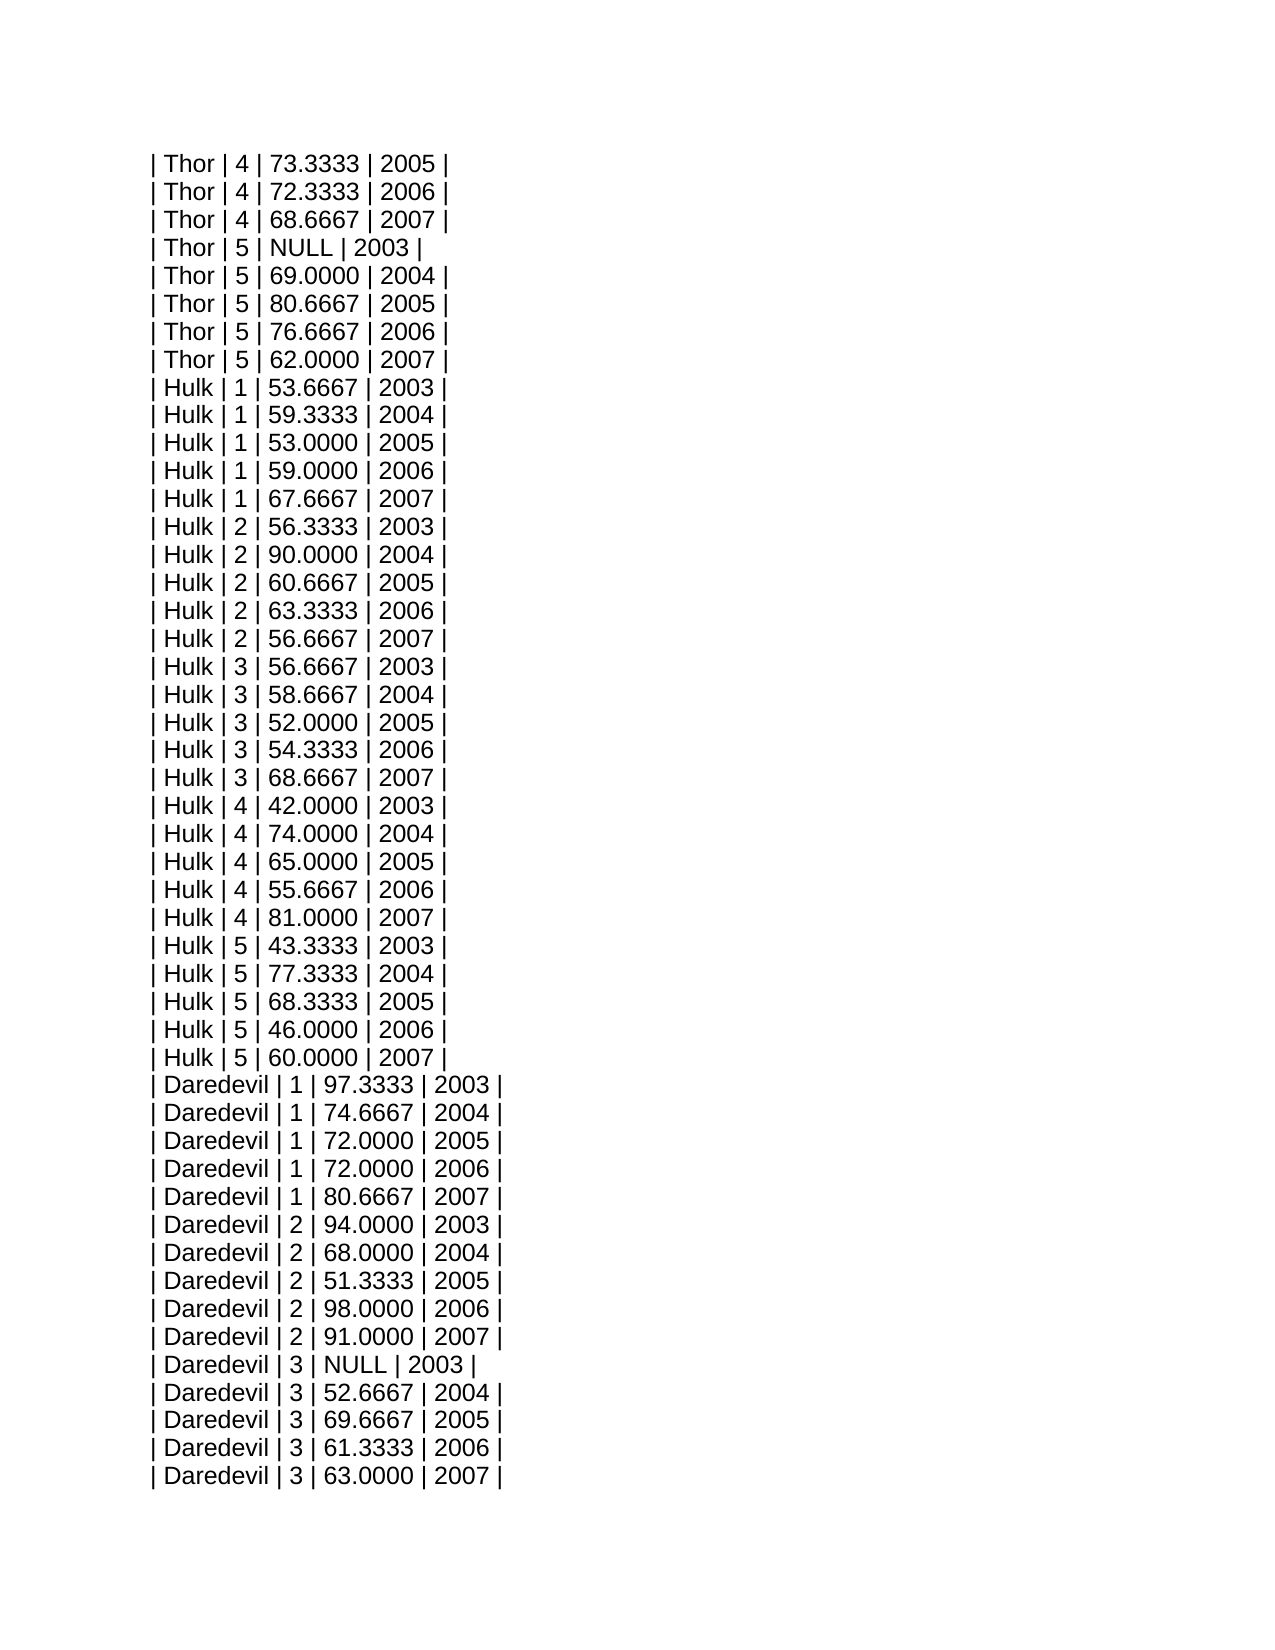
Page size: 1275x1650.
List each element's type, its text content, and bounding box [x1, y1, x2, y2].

text | Hulk | 1 | 59.0000 | 2006 | [150, 457, 1125, 485]
text | Hulk | 4 | 42.0000 | 2003 | [150, 792, 1125, 820]
text | Daredevil | 3 | 52.6667 | 2004 | [150, 1378, 1125, 1406]
text | Hulk | 4 | 55.6667 | 2006 | [150, 876, 1125, 904]
text | Daredevil | 2 | 68.0000 | 2004 | [150, 1239, 1125, 1267]
text | Thor | 4 | 73.3333 | 2005 | [150, 150, 1125, 178]
text | Hulk | 4 | 74.0000 | 2004 | [150, 820, 1125, 848]
text | Hulk | 3 | 54.3333 | 2006 | [150, 736, 1125, 764]
text | Thor | 4 | 72.3333 | 2006 | [150, 178, 1125, 206]
text | Hulk | 4 | 65.0000 | 2005 | [150, 848, 1125, 876]
text | Hulk | 3 | 58.6667 | 2004 | [150, 680, 1125, 708]
text | Thor | 5 | 69.0000 | 2004 | [150, 262, 1125, 289]
text | Thor | 4 | 68.6667 | 2007 | [150, 206, 1125, 234]
text | Daredevil | 2 | 94.0000 | 2003 | [150, 1211, 1125, 1239]
text | Daredevil | 2 | 51.3333 | 2005 | [150, 1267, 1125, 1294]
text | Hulk | 1 | 59.3333 | 2004 | [150, 401, 1125, 429]
text | Hulk | 1 | 53.6667 | 2003 | [150, 373, 1125, 401]
text | Hulk | 4 | 81.0000 | 2007 | [150, 904, 1125, 932]
text | Hulk | 2 | 90.0000 | 2004 | [150, 541, 1125, 569]
text | Hulk | 2 | 63.3333 | 2006 | [150, 597, 1125, 624]
text | Hulk | 2 | 56.6667 | 2007 | [150, 624, 1125, 652]
text | Daredevil | 3 | 61.3333 | 2006 | [150, 1434, 1125, 1462]
text | Daredevil | 1 | 74.6667 | 2004 | [150, 1099, 1125, 1127]
text | Hulk | 3 | 52.0000 | 2005 | [150, 708, 1125, 736]
text | Daredevil | 2 | 98.0000 | 2006 | [150, 1294, 1125, 1322]
text | Thor | 5 | 62.0000 | 2007 | [150, 345, 1125, 373]
text | Thor | 5 | NULL | 2003 | [150, 234, 1125, 262]
text | Hulk | 5 | 60.0000 | 2007 | [150, 1043, 1125, 1071]
text | Daredevil | 1 | 72.0000 | 2005 | [150, 1127, 1125, 1155]
text | Hulk | 2 | 60.6667 | 2005 | [150, 569, 1125, 597]
text | Daredevil | 3 | NULL | 2003 | [150, 1350, 1125, 1378]
text | Hulk | 3 | 68.6667 | 2007 | [150, 764, 1125, 792]
text | Hulk | 3 | 56.6667 | 2003 | [150, 652, 1125, 680]
text | Daredevil | 2 | 91.0000 | 2007 | [150, 1322, 1125, 1350]
text | Hulk | 5 | 43.3333 | 2003 | [150, 932, 1125, 959]
text | Hulk | 1 | 53.0000 | 2005 | [150, 429, 1125, 457]
text | Hulk | 5 | 77.3333 | 2004 | [150, 959, 1125, 987]
text | Daredevil | 1 | 72.0000 | 2006 | [150, 1155, 1125, 1183]
text | Thor | 5 | 80.6667 | 2005 | [150, 289, 1125, 317]
text | Daredevil | 1 | 80.6667 | 2007 | [150, 1183, 1125, 1211]
text | Daredevil | 1 | 97.3333 | 2003 | [150, 1071, 1125, 1099]
text | Hulk | 1 | 67.6667 | 2007 | [150, 485, 1125, 513]
text | Hulk | 5 | 68.3333 | 2005 | [150, 987, 1125, 1015]
text | Daredevil | 3 | 69.6667 | 2005 | [150, 1406, 1125, 1434]
text | Hulk | 5 | 46.0000 | 2006 | [150, 1015, 1125, 1043]
text | Hulk | 2 | 56.3333 | 2003 | [150, 513, 1125, 541]
text | Thor | 5 | 76.6667 | 2006 | [150, 317, 1125, 345]
text | Daredevil | 3 | 63.0000 | 2007 | [150, 1462, 1125, 1490]
